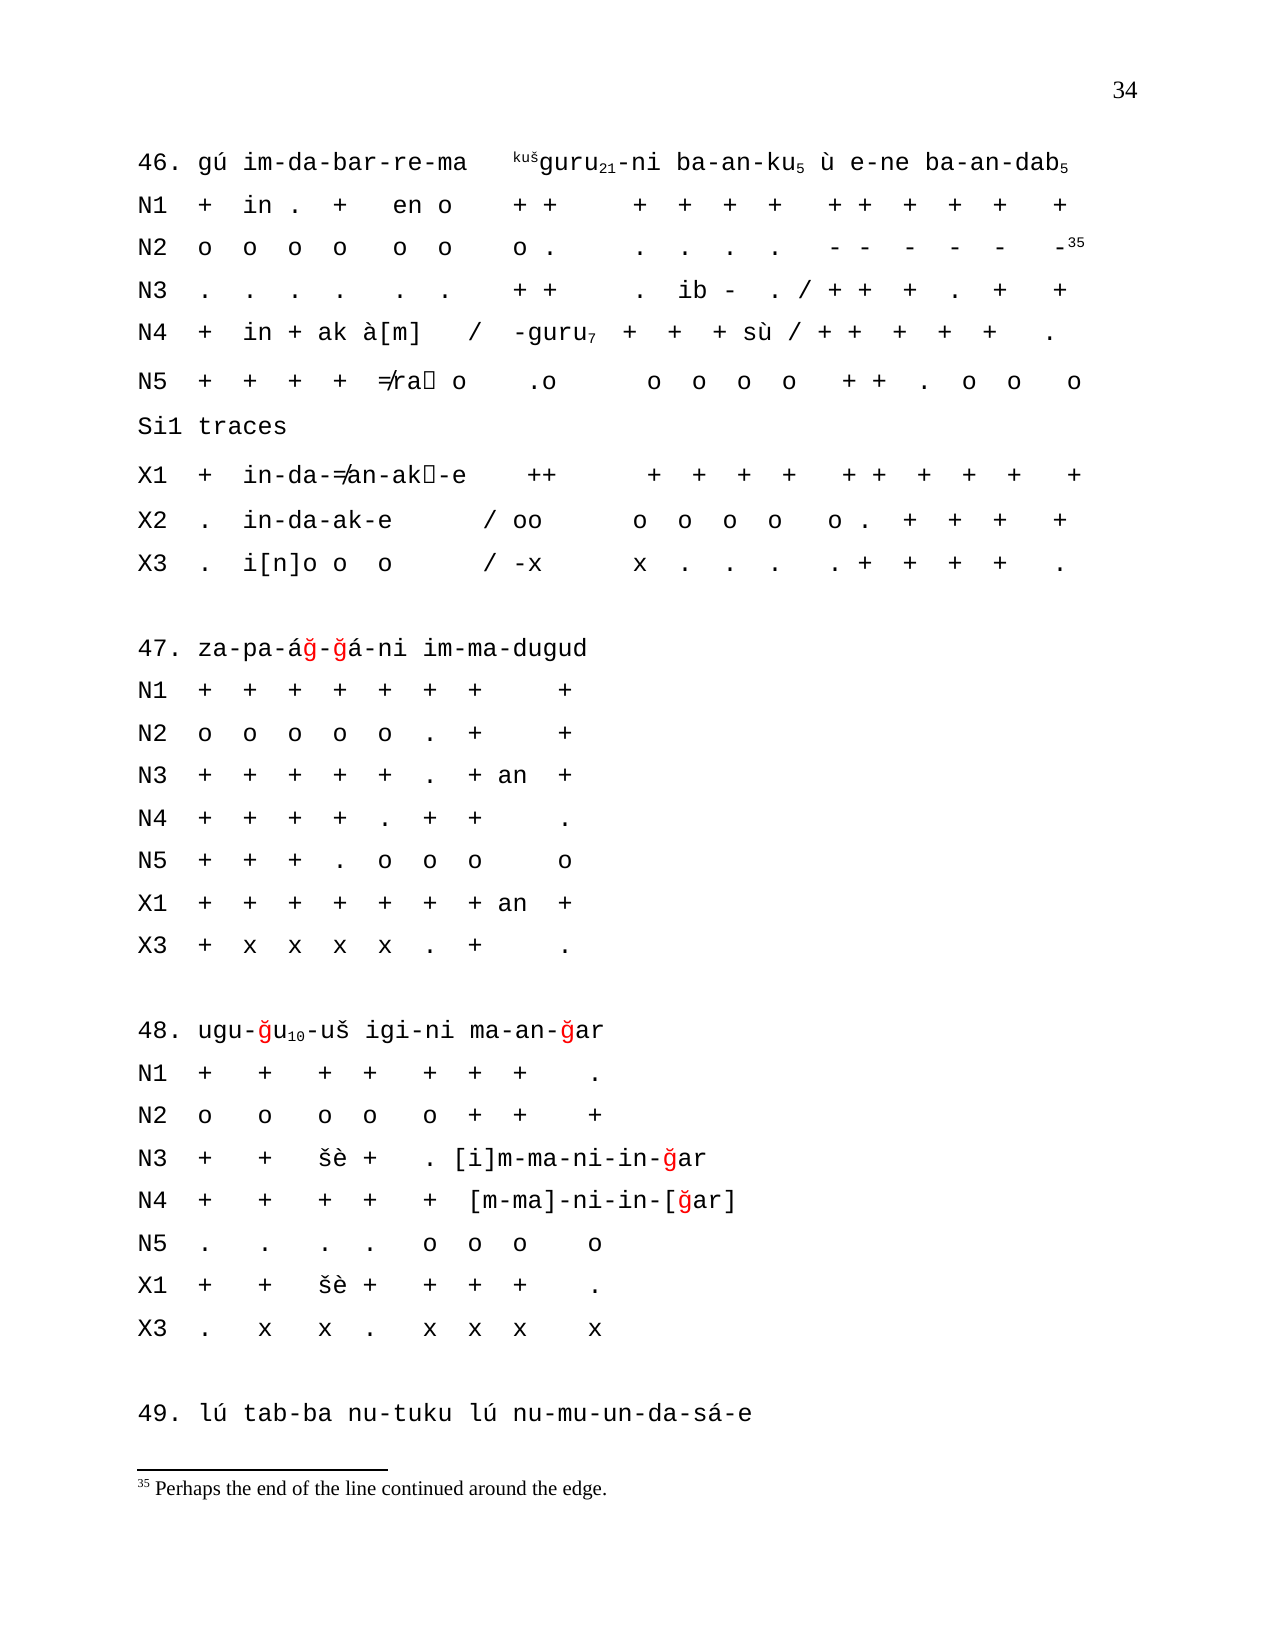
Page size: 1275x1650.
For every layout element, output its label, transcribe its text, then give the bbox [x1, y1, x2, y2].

text 47. za-pa-áğ-ğá-ni im-ma-dugud [137, 635, 1138, 663]
text X1 + in-da-≠an-ak-e ++ + + + + + + + + + + [137, 456, 1138, 491]
text X3 + x x x x . + . [137, 933, 1138, 961]
text N4 + + + + . + + . [137, 805, 1138, 833]
text 49. lú tab-ba nu-tuku lú nu-mu-un-da-sá-e [137, 1400, 1138, 1428]
text X3 . x x . x x x x [137, 1315, 1138, 1343]
text X2 . in-da-ak-e / oo o o o o o . + + + + [137, 508, 1138, 536]
text Perhaps the end of the line continued around the edge. [137, 1476, 1138, 1500]
text N4 + in + ak à[m] / -guru7 + + + sù / + + + + + . [137, 320, 1138, 348]
text N3 + + šè + . [i]m-ma-ni-in-ğar [137, 1145, 1138, 1173]
text X1 + + šè + + + + . [137, 1273, 1138, 1301]
text N5 + + + + ≠ra o .o o o o o + + . o o o [137, 362, 1138, 397]
text N2 o o o o o + + + [137, 1103, 1138, 1131]
text N4 + + + + + [m-ma]-ni-in-[ğar] [137, 1188, 1138, 1216]
text N1 + + + + + + + + [137, 678, 1138, 706]
text N3 . . . . . . + + . ib - . / + + + . + + [137, 277, 1138, 306]
text Si1 traces [137, 414, 1138, 442]
text N3 + + + + + . + an + [137, 763, 1138, 791]
text N2 o o o o o o o . . . . . - - - - - - [137, 235, 1138, 263]
text N2 o o o o o . + + [137, 720, 1138, 748]
text N1 + in . + en o + + + + + + + + + + + + [137, 192, 1138, 221]
text N5 + + + . o o o o [137, 848, 1138, 876]
text X3 . i[n]o o o / -x x . . . . + + + + . [137, 550, 1138, 578]
text N5 . . . . o o o o [137, 1230, 1138, 1258]
text X1 + + + + + + + an + [137, 890, 1138, 918]
text N1 + + + + + + + . [137, 1060, 1138, 1088]
text 46. gú im-da-bar-re-ma kušguru21-ni ba-an-ku5 ù e-ne ba-an-dab5 [137, 150, 1138, 178]
text 48. ugu-ğu10-uš igi-ni ma-an-ğar [137, 1018, 1138, 1046]
